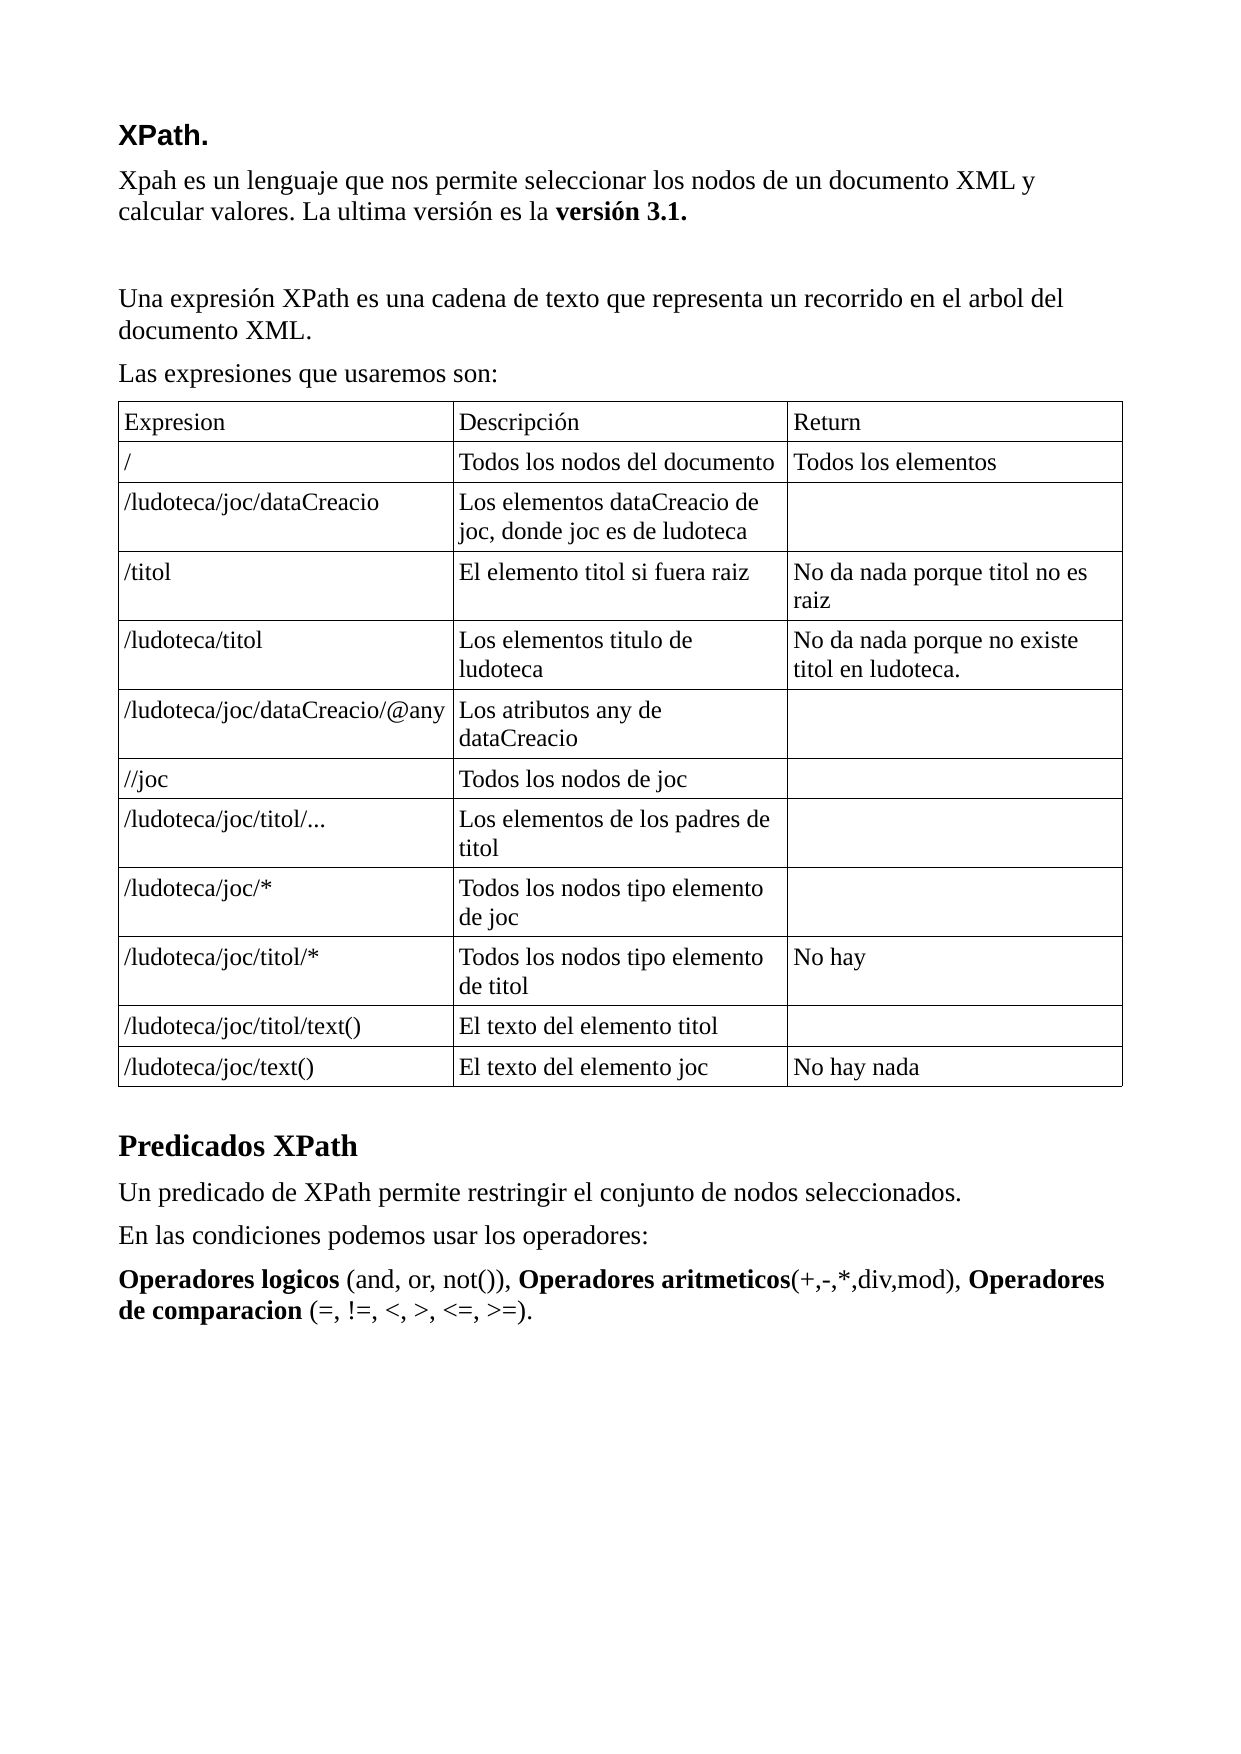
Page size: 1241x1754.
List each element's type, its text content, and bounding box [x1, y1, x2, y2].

table_cell //joc [119, 759, 453, 798]
table_cell Los elementos de los padres de titol [454, 799, 787, 867]
table_cell [788, 759, 1122, 798]
table_cell No hay [788, 937, 1122, 1005]
table_cell Los atributos any de dataCreacio [454, 690, 787, 758]
text Xpah es un lenguaje que nos permite seleccionar los nodos de un documento XML y calcular valores. La ultima versión es la versión 3.1. [118, 164, 1122, 226]
table_cell Todos los nodos tipo elemento de titol [454, 937, 787, 1005]
table_cell Los elementos titulo de ludoteca [454, 621, 787, 689]
table_cell /ludoteca/joc/titol/text() [119, 1006, 453, 1046]
table_cell No hay nada [788, 1047, 1122, 1086]
table_cell Todos los nodos de joc [454, 759, 787, 798]
table_cell Los elementos dataCreacio de joc, donde joc es de ludoteca [454, 483, 787, 551]
table_cell Todos los nodos del documento [454, 442, 787, 482]
table_cell /ludoteca/joc/dataCreacio [119, 483, 453, 551]
table_cell /ludoteca/joc/text() [119, 1047, 453, 1086]
table_header Descripción [454, 402, 787, 441]
table_cell /titol [119, 552, 453, 620]
text Predicados XPath [118, 1127, 1122, 1163]
text En las condiciones podemos usar los operadores: [118, 1219, 1122, 1251]
subtitle XPath. [118, 118, 1122, 152]
text Las expresiones que usaremos son: [118, 357, 1122, 388]
text Una expresión XPath es una cadena de texto que representa un recorrido en el arbol del documento XML. [118, 283, 1122, 345]
table_cell El elemento titol si fuera raiz [454, 552, 787, 620]
table_cell /ludoteca/joc/titol/* [119, 937, 453, 1005]
table_cell [788, 799, 1122, 867]
text Un predicado de XPath permite restringir el conjunto de nodos seleccionados. [118, 1176, 1122, 1207]
table_cell El texto del elemento joc [454, 1047, 787, 1086]
table_cell / [119, 442, 453, 482]
table_cell No da nada porque no existe titol en ludoteca. [788, 621, 1122, 689]
table_cell [788, 1006, 1122, 1046]
table_cell No da nada porque titol no es raiz [788, 552, 1122, 620]
table_cell /ludoteca/joc/* [119, 868, 453, 936]
table_cell El texto del elemento titol [454, 1006, 787, 1046]
table_cell Todos los elementos [788, 442, 1122, 482]
table_cell Todos los nodos tipo elemento de joc [454, 868, 787, 936]
text Operadores logicos (and, or, not()), Operadores aritmeticos(+,-,*,div,mod), Operadores de comparacion (=, !=, <, >, <=, >=). [118, 1263, 1122, 1325]
table_cell /ludoteca/joc/dataCreacio/@any [119, 690, 453, 758]
table_cell [788, 690, 1122, 758]
table_cell /ludoteca/joc/titol/... [119, 799, 453, 867]
table_cell [788, 868, 1122, 936]
table_cell [788, 483, 1122, 551]
table_header Return [788, 402, 1122, 441]
table_header Expresion [119, 402, 453, 441]
table_cell /ludoteca/titol [119, 621, 453, 689]
